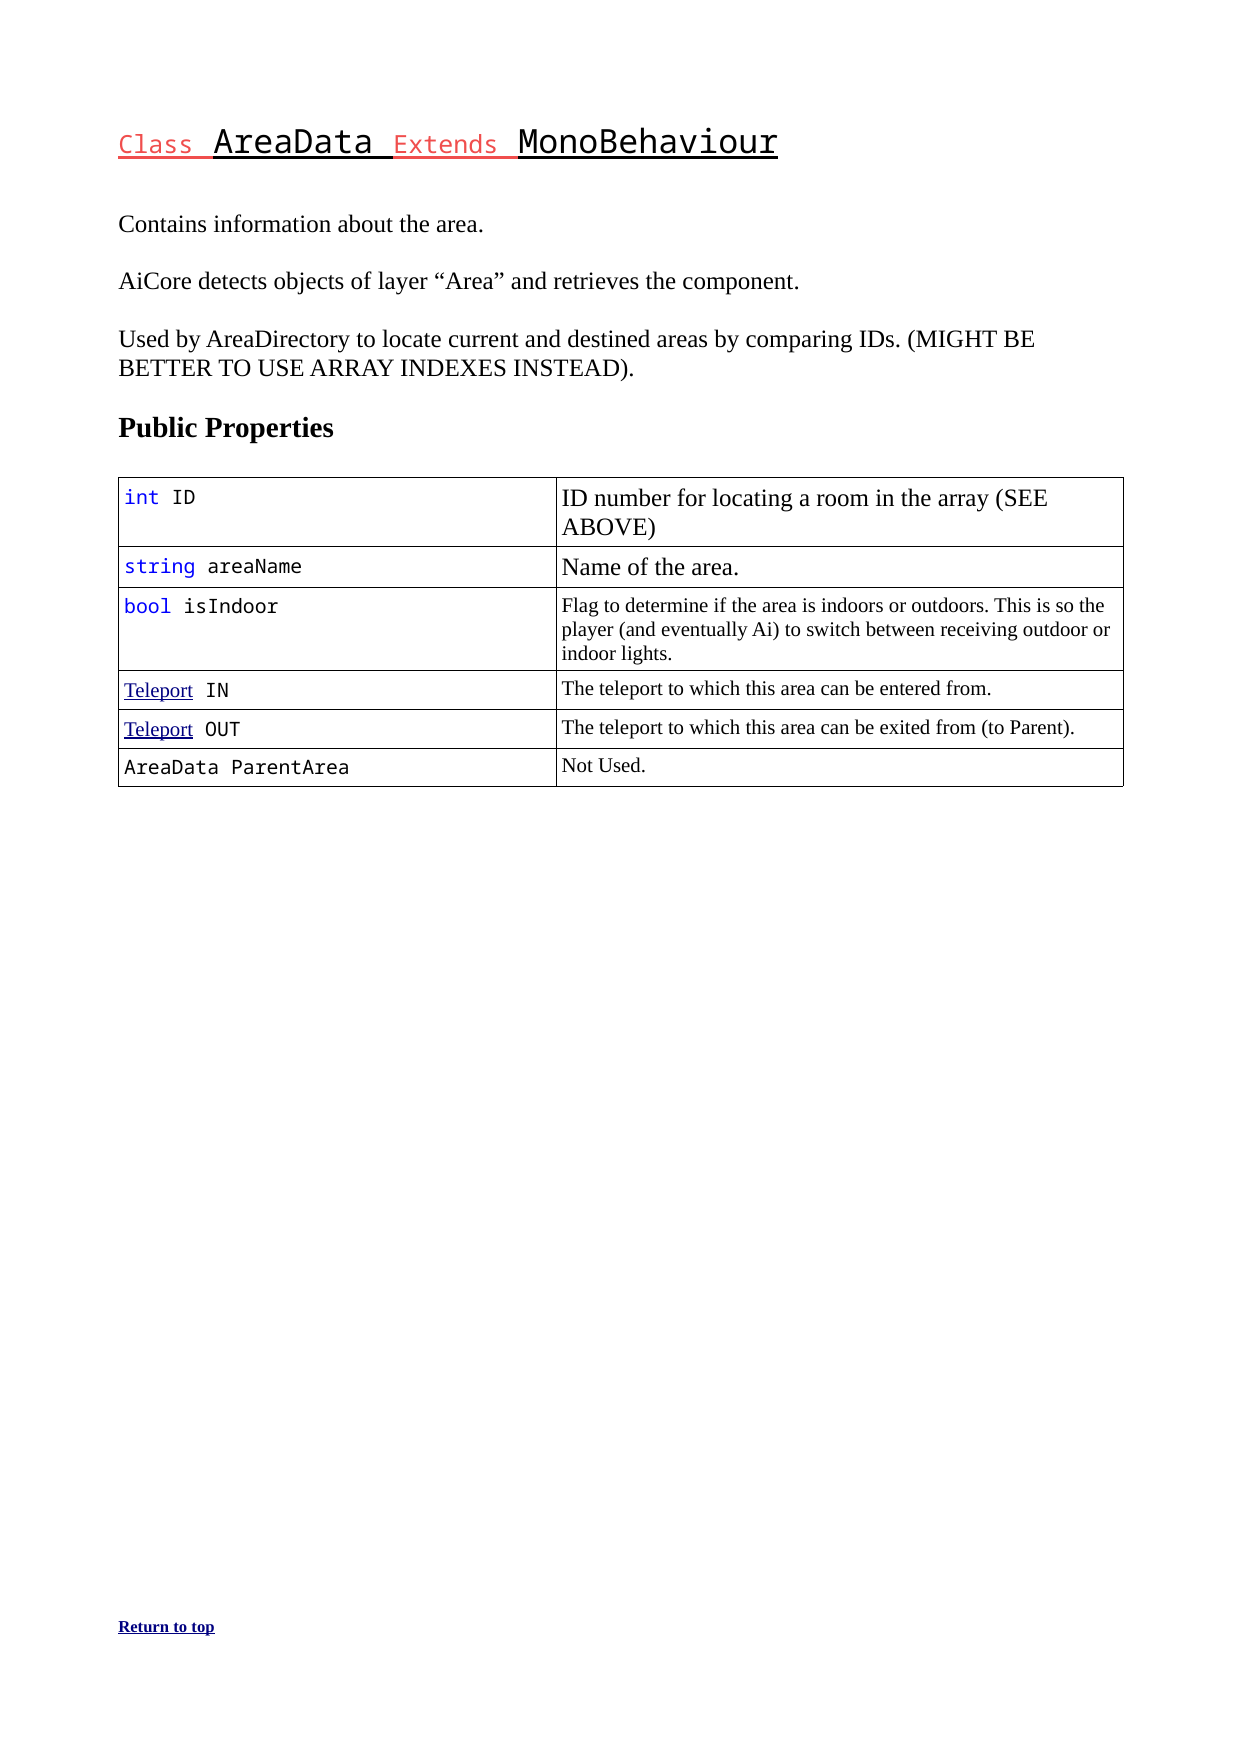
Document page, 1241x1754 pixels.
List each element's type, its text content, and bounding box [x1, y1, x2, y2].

table_cell AreaData ParentArea [119, 749, 556, 786]
text AiCore detects objects of layer “Area” and retrieves the component. [118, 266, 1122, 295]
table_cell string areaName [119, 547, 556, 587]
table_cell Not Used. [557, 749, 1123, 786]
text Used by AreaDirectory to locate current and destined areas by comparing IDs. (MIGHT BE BETTER TO USE ARRAY INDEXES INSTEAD). [118, 324, 1122, 381]
table_cell Name of the area. [557, 547, 1123, 587]
table_cell Teleport IN [119, 671, 556, 709]
table_cell Teleport OUT [119, 710, 556, 747]
text Public Properties [118, 410, 1122, 444]
table_cell The teleport to which this area can be entered from. [557, 671, 1123, 709]
table_header ID number for locating a room in the array (SEE ABOVE) [557, 478, 1123, 546]
table_cell bool isIndoor [119, 588, 556, 670]
table_cell The teleport to which this area can be exited from (to Parent). [557, 710, 1123, 747]
text Class AreaData Extends MonoBehaviour [118, 118, 1122, 163]
table_header int ID [119, 478, 556, 546]
table_cell Flag to determine if the area is indoors or outdoors. This is so the player (and eventually Ai) to switch between receiving outdoor or indoor lights. [557, 588, 1123, 670]
text Contains information about the area. [118, 209, 1122, 238]
